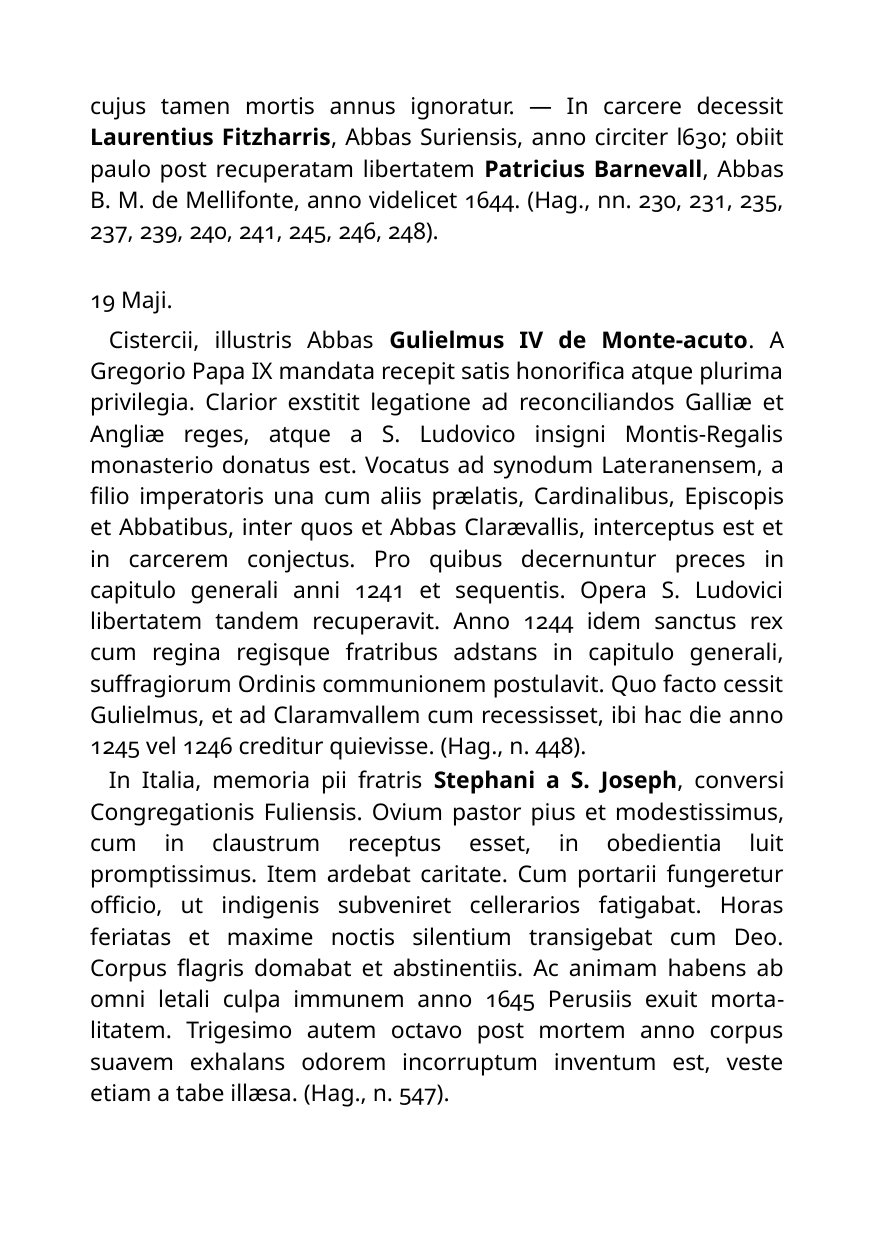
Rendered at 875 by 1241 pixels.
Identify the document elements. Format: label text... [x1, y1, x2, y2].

text 19 Maji. [90, 283, 784, 315]
text cujus tamen mortis annus ignoratur. — In carcere decessit Laurentius Fitzharris, Abbas Suriensis, anno circiter l63o; obiit paulo post recuperatam libertatem Patricius Barnevall, Abbas B. M. de Mellifonte, anno videlicet 1644. (Hag., nn. 230, 231, 235, 237, 239, 240, 241, 245, 246, 248). [90, 90, 784, 246]
text Cistercii, illustris Abbas Gulielmus IV de Monte-acuto. A Gregorio Papa IX mandata recepit satis honorifica atque plurima privilegia. Clarior exstitit legatione ad reconciliandos Galliæ et Angliæ reges, atque a S. Ludovico insigni Montis-Regalis monasterio donatus est. Vocatus ad synodum Late­ranensem, a filio imperatoris una cum aliis prælatis, Cardina­libus, Episcopis et Abbatibus, inter quos et Abbas Clarævallis, interceptus est et in carcerem conjectus. Pro quibus decernun­tur preces in capitulo generali anni 1241 et sequentis. Opera S. Ludovici libertatem tandem recuperavit. Anno 1244 idem sanctus rex cum regina regisque fratribus adstans in capitulo generali, suffragiorum Ordinis communionem postulavit. Quo facto cessit Gulielmus, et ad Claramvallem cum recessisset, ibi hac die anno 1245 vel 1246 creditur quievisse. (Hag., n. 448). [90, 324, 784, 761]
text In Italia, memoria pii fratris Stephani a S. Joseph, con­versi Congregationis Fuliensis. Ovium pastor pius et mode­stissimus, cum in claustrum receptus esset, in obedientia luit promptissimus. Item ardebat caritate. Cum portarii fungeretur officio, ut indigenis subveniret cellerarios fatigabat. Horas feriatas et maxime noctis silentium transigebat cum Deo. Corpus flagris domabat et abstinentiis. Ac animam habens ab omni letali culpa immunem anno 1645 Perusiis exuit morta­litatem. Trigesimo autem octavo post mortem anno corpus suavem exhalans odorem incorruptum inventum est, veste etiam a tabe illæsa. (Hag., n. 547). [90, 764, 784, 1108]
